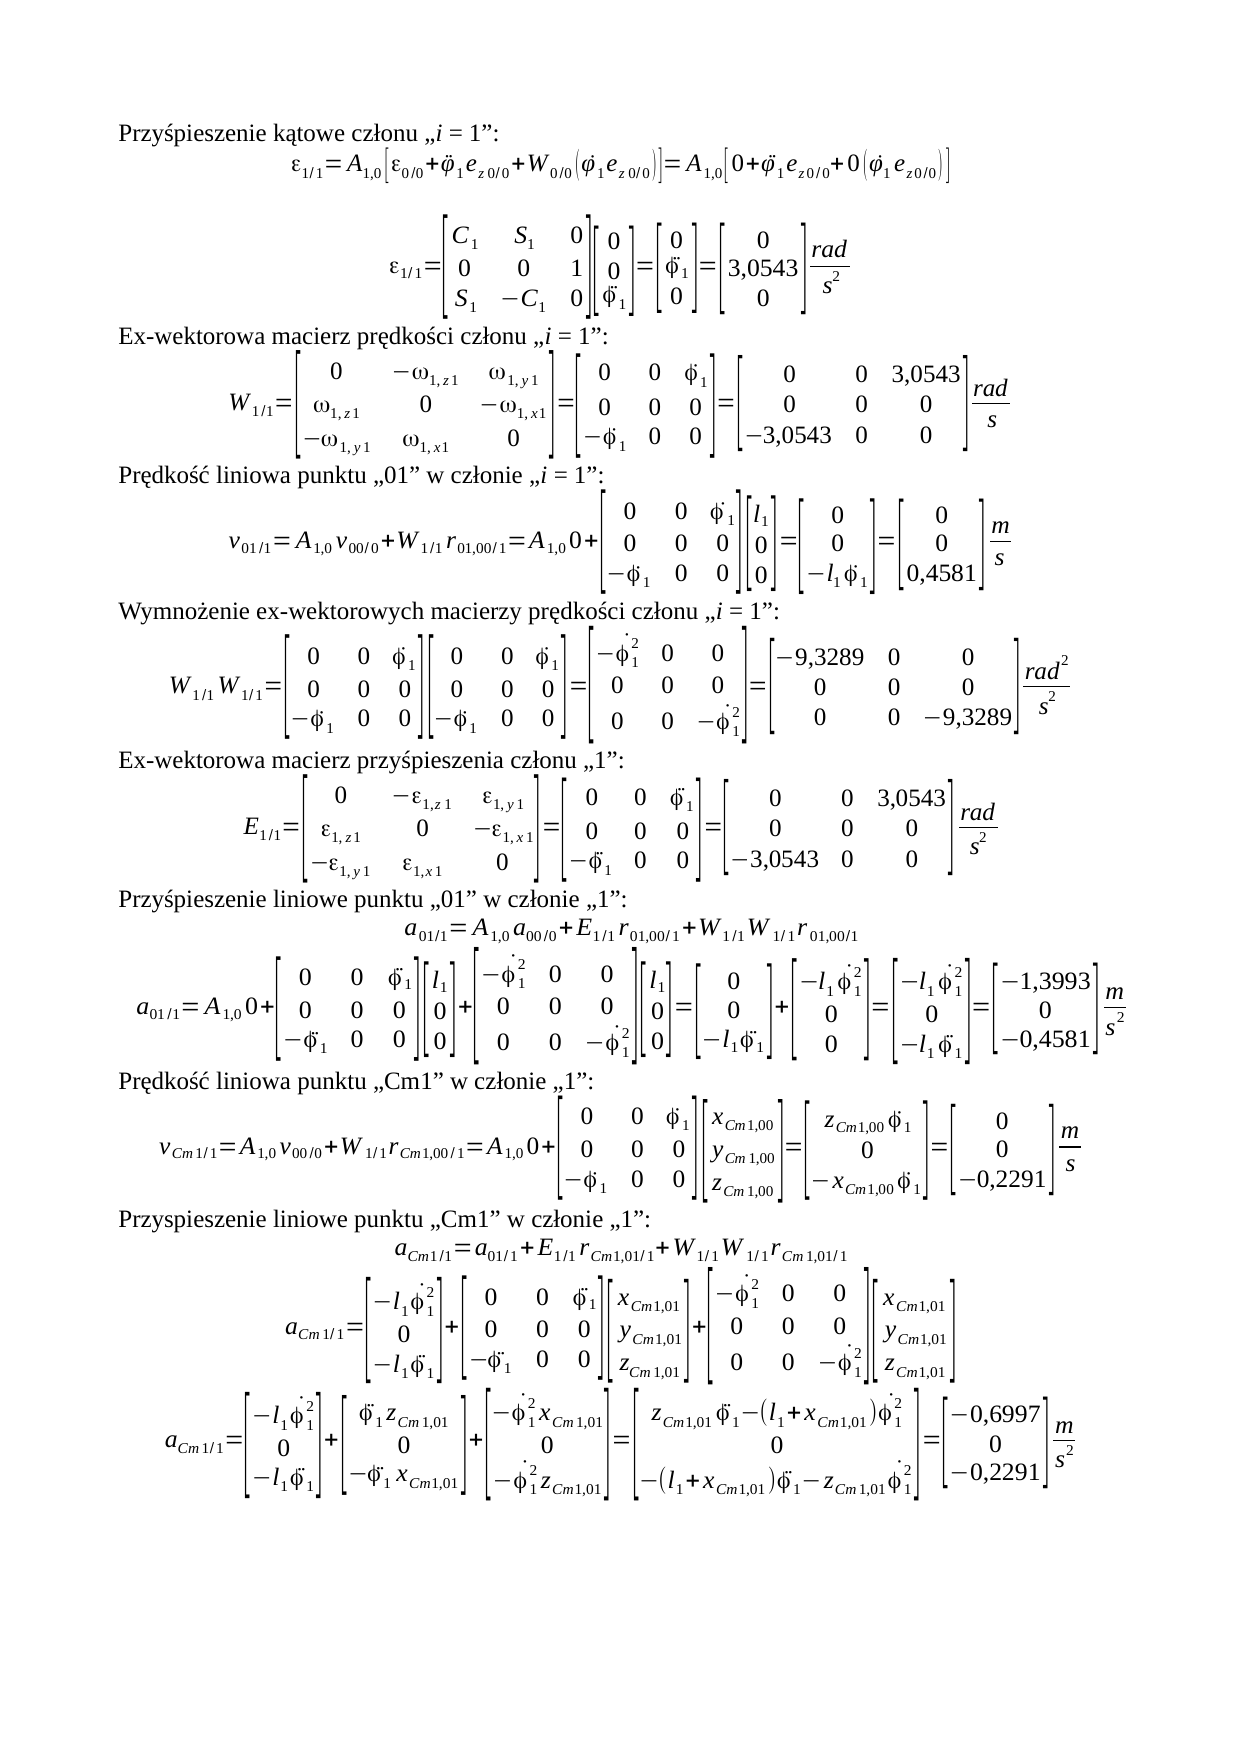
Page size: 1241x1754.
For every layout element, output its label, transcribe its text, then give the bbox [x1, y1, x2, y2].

text Przyspieszenie liniowe punktu „Cm1” w członie „1”: [118, 1204, 1122, 1233]
text Wymnożenie ex-wektorowych macierzy prędkości członu „i = 1”: [118, 596, 1122, 625]
text Prędkość liniowa punktu „Cm1” w członie „1”: [118, 1066, 1122, 1095]
text Ex-wektorowa macierz przyśpieszenia członu „1”: [118, 745, 1122, 774]
text Przyśpieszenie kątowe członu „i = 1”: [118, 118, 1122, 147]
text Prędkość liniowa punktu „01” w członie „i = 1”: [118, 461, 1122, 489]
text Ex-wektorowa macierz prędkości członu „i = 1”: [118, 321, 1122, 349]
text Przyśpieszenie liniowe punktu „01” w członie „1”: [118, 884, 1122, 913]
